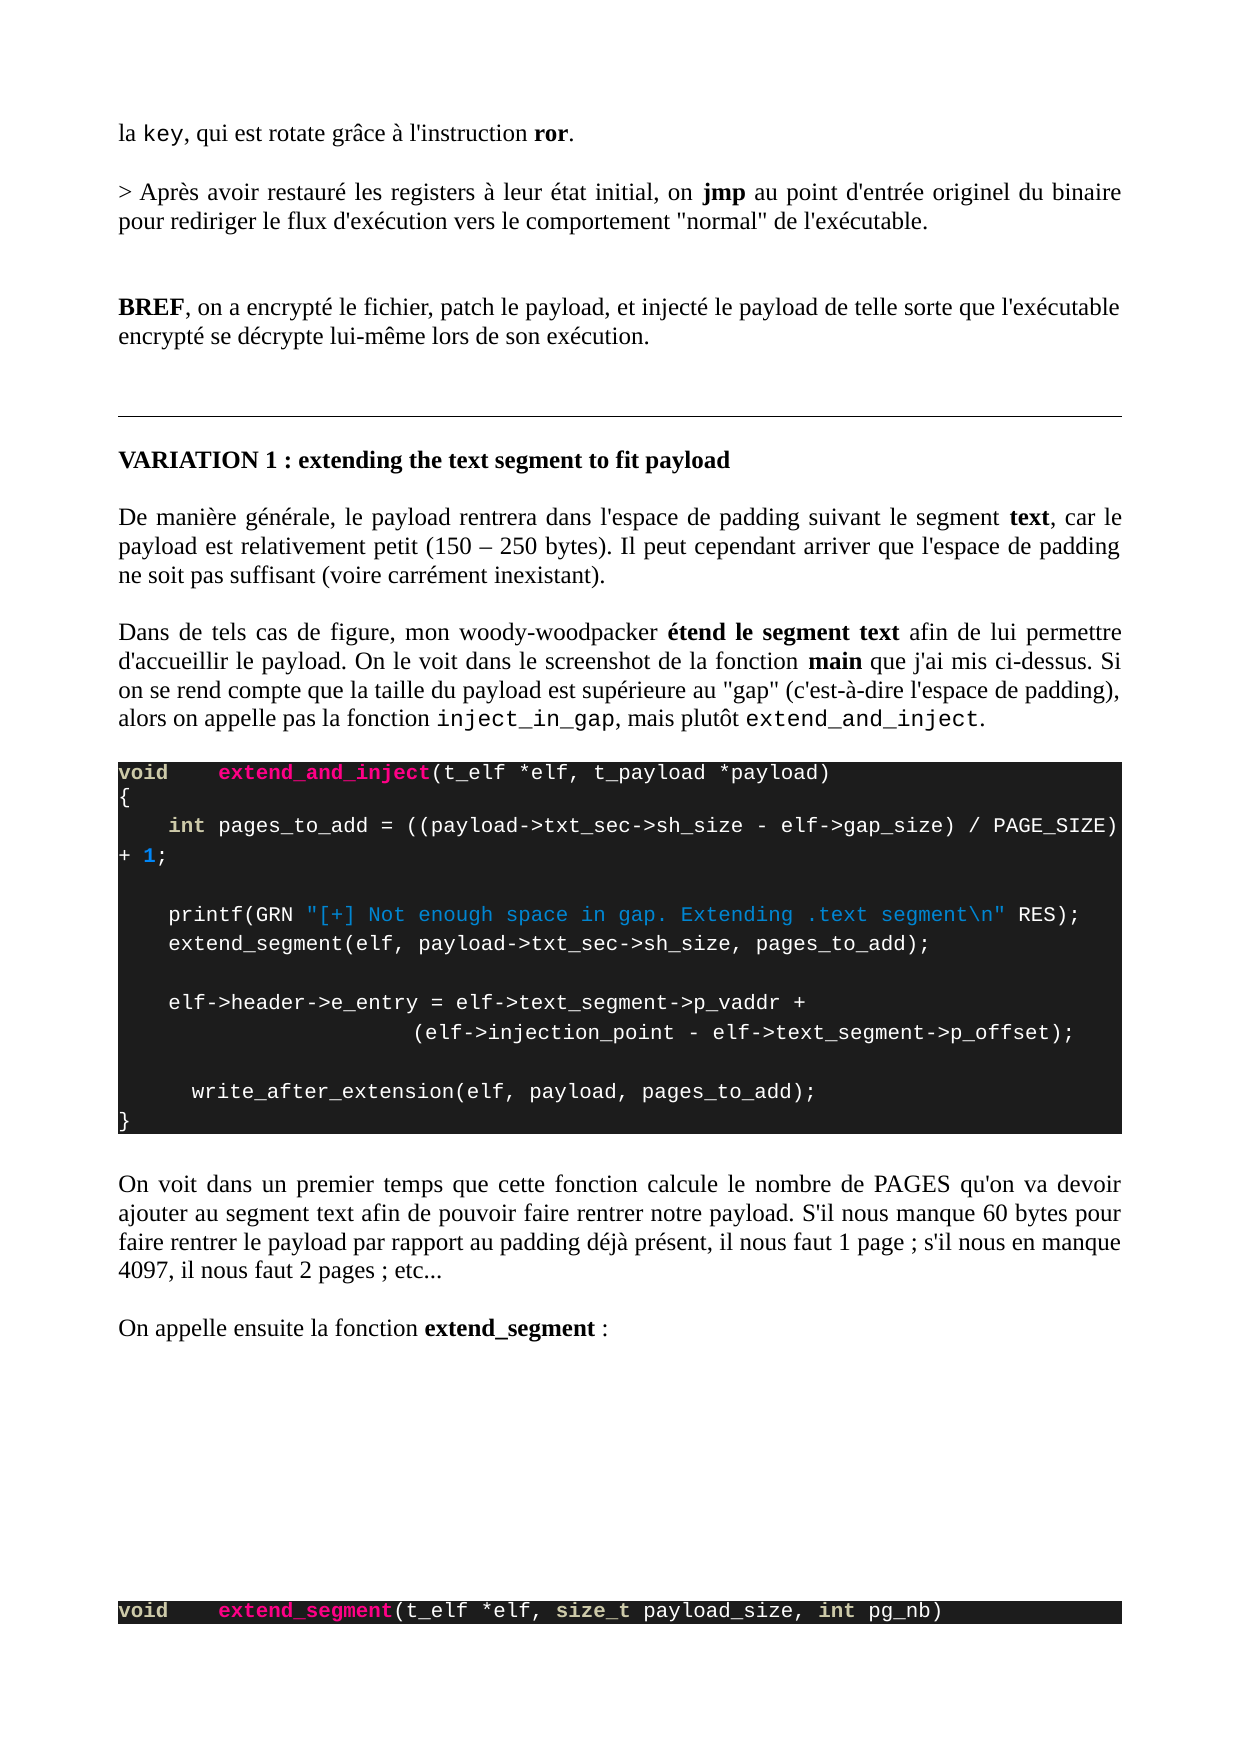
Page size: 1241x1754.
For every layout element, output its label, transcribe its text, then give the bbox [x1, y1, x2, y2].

text void extend_segment(t_elf *elf, size_t payload_size, int pg_nb) [118, 1601, 1122, 1624]
text printf(GRN "[+] Not enough space in gap. Extending .text segment\n" RES); [118, 904, 1122, 928]
text la key, qui est rotate grâce à l'instruction ror. [118, 118, 1122, 148]
text write_after_extension(elf, payload, pages_to_add); [118, 1081, 1122, 1104]
text On appelle ensuite la fonction extend_segment : [118, 1313, 1122, 1342]
text void extend_and_inject(t_elf *elf, t_payload *payload) [118, 762, 1122, 786]
text { [118, 786, 1122, 810]
text (elf->injection_point - elf->text_segment->p_offset); [118, 1022, 1122, 1046]
text } [118, 1110, 1122, 1134]
text On voit dans un premier temps que cette fonction calcule le nombre de PAGES qu'on va devoir ajouter au segment text afin de pouvoir faire rentrer notre payload. S'il nous manque 60 bytes pour faire rentrer le payload par rapport au padding déjà présent, il nous faut 1 page ; s'il nous en manque 4097, il nous faut 2 pages ; etc... [118, 1169, 1122, 1284]
text extend_segment(elf, payload->txt_sec->sh_size, pages_to_add); [118, 933, 1122, 957]
text int pages_to_add = ((payload->txt_sec->sh_size - elf->gap_size) / PAGE_SIZE) + 1; [118, 816, 1122, 869]
text elf->header->e_entry = elf->text_segment->p_vaddr + [118, 992, 1122, 1016]
text VARIATION 1 : extending the text segment to fit payload [118, 445, 1122, 473]
text De manière générale, le payload rentrera dans l'espace de padding suivant le segment text, car le payload est relativement petit (150 – 250 bytes). Il peut cependant arriver que l'espace de padding ne soit pas suffisant (voire carrément inexistant). [118, 502, 1122, 588]
text > Après avoir restauré les registers à leur état initial, on jmp au point d'entrée originel du binaire pour rediriger le flux d'exécution vers le comportement "normal" de l'exécutable. [118, 177, 1122, 234]
text Dans de tels cas de figure, mon woody-woodpacker étend le segment text afin de lui permettre d'accueillir le payload. On le voit dans le screenshot de la fonction main que j'ai mis ci-dessus. Si on se rend compte que la taille du payload est supérieure au "gap" (c'est-à-dire l'espace de padding), alors on appelle pas la fonction inject_in_gap, mais plutôt extend_and_inject. [118, 617, 1122, 734]
text BREF, on a encrypté le fichier, patch le payload, et injecté le payload de telle sorte que l'exécutable encrypté se décrypte lui-même lors de son exécution. [118, 292, 1122, 349]
